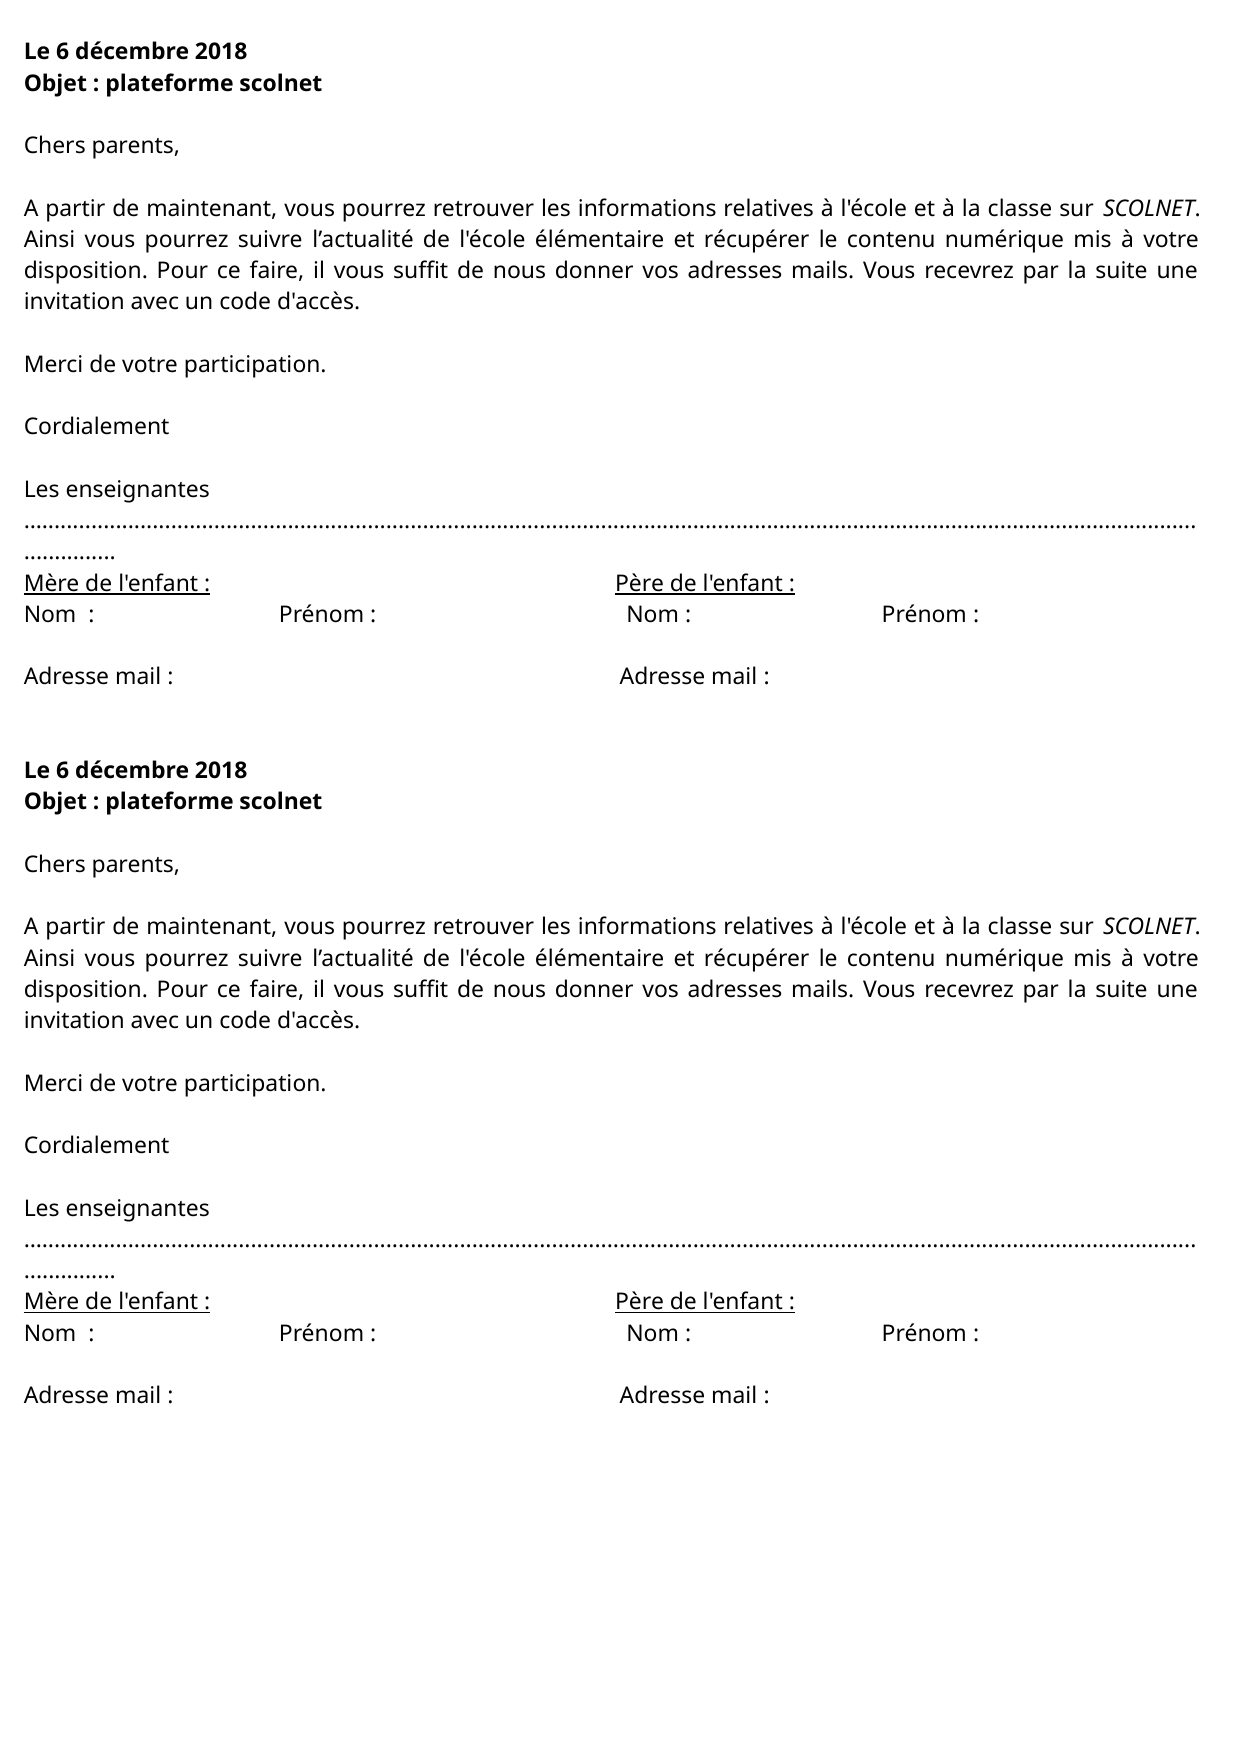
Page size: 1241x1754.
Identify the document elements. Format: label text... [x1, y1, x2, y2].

text Adresse mail : Adresse mail : [23, 1379, 1201, 1410]
text Mère de l'enfant : Père de l'enfant : [23, 1285, 1201, 1316]
text Nom : Prénom : Nom : Prénom : [23, 1316, 1201, 1348]
text A partir de maintenant, vous pourrez retrouver les informations relatives à l'école et à la classe sur SCOLNET. Ainsi vous pourrez suivre l’actualité de l'école élémentaire et récupérer le contenu numérique mis à votre disposition. Pour ce faire, il vous suffit de nous donner vos adresses mails. Vous recevrez par la suite une invitation avec un code d'accès. [23, 910, 1201, 1035]
text Merci de votre participation. [23, 348, 1201, 379]
text …........................................................................................................................................................................................................... [23, 1223, 1201, 1285]
text Le 6 décembre 2018 [23, 35, 1201, 66]
text Chers parents, [23, 848, 1201, 879]
text Chers parents, [23, 129, 1201, 160]
text Objet : plateforme scolnet [23, 785, 1201, 816]
text …........................................................................................................................................................................................................... [23, 504, 1201, 566]
text Merci de votre participation. [23, 1066, 1201, 1098]
text Cordialement [23, 1129, 1201, 1160]
text Adresse mail : Adresse mail : [23, 660, 1201, 691]
text Nom : Prénom : Nom : Prénom : [23, 598, 1201, 629]
text A partir de maintenant, vous pourrez retrouver les informations relatives à l'école et à la classe sur SCOLNET. Ainsi vous pourrez suivre l’actualité de l'école élémentaire et récupérer le contenu numérique mis à votre disposition. Pour ce faire, il vous suffit de nous donner vos adresses mails. Vous recevrez par la suite une invitation avec un code d'accès. [23, 191, 1201, 316]
text Mère de l'enfant : Père de l'enfant : [23, 566, 1201, 598]
text Les enseignantes [23, 473, 1201, 504]
text Cordialement [23, 410, 1201, 441]
text Le 6 décembre 2018 [23, 754, 1201, 785]
text Objet : plateforme scolnet [23, 66, 1201, 98]
text Les enseignantes [23, 1191, 1201, 1223]
